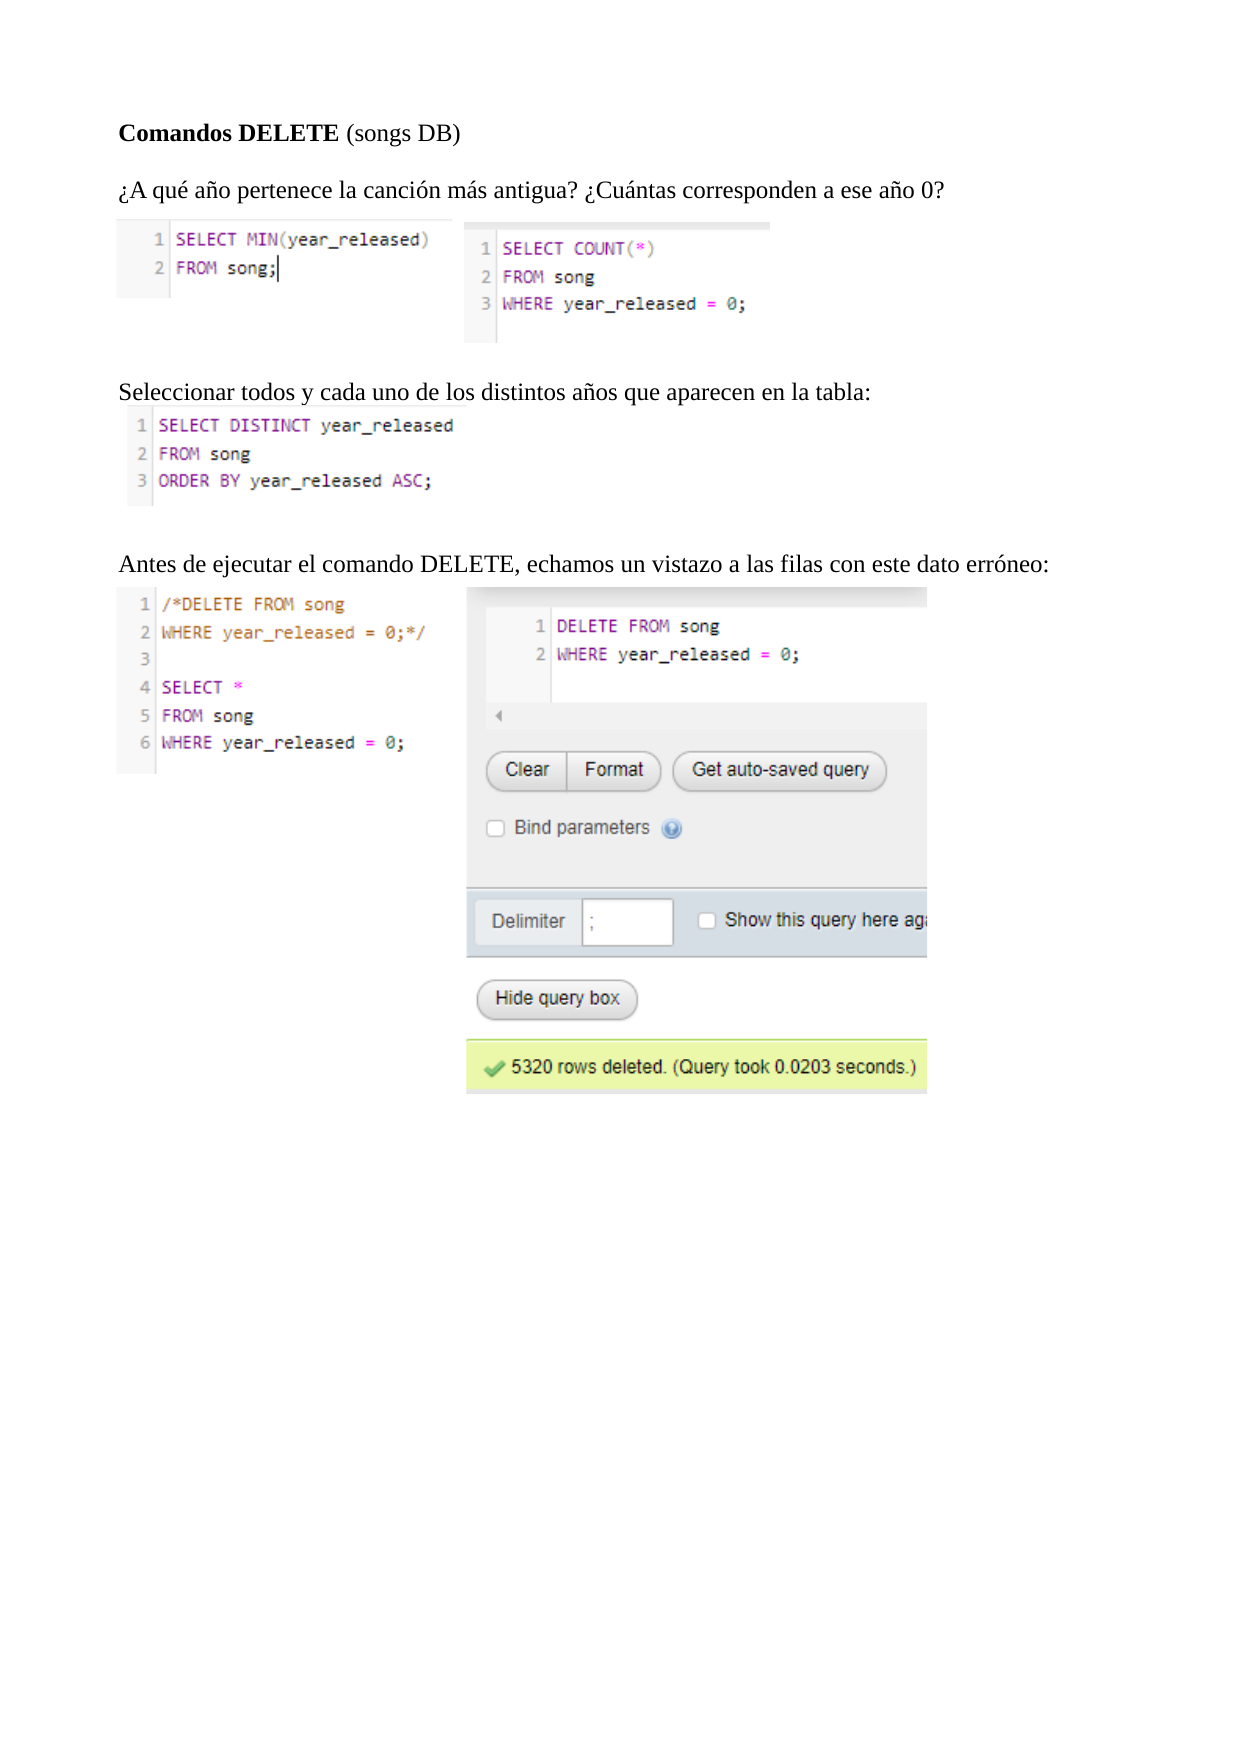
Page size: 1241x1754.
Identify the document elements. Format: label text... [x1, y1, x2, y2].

picture [116, 219, 453, 298]
picture [127, 405, 467, 506]
picture [463, 222, 770, 343]
picture [116, 587, 453, 774]
text Antes de ejecutar el comando DELETE, echamos un vistazo a las filas con este dato erróneo: [118, 549, 1122, 578]
picture [466, 587, 928, 1094]
text Comandos DELETE (songs DB) [118, 118, 1122, 147]
text Seleccionar todos y cada uno de los distintos años que aparecen en la tabla: [118, 377, 1122, 406]
text ¿A qué año pertenece la canción más antigua? ¿Cuántas corresponden a ese año 0? [118, 176, 1122, 204]
